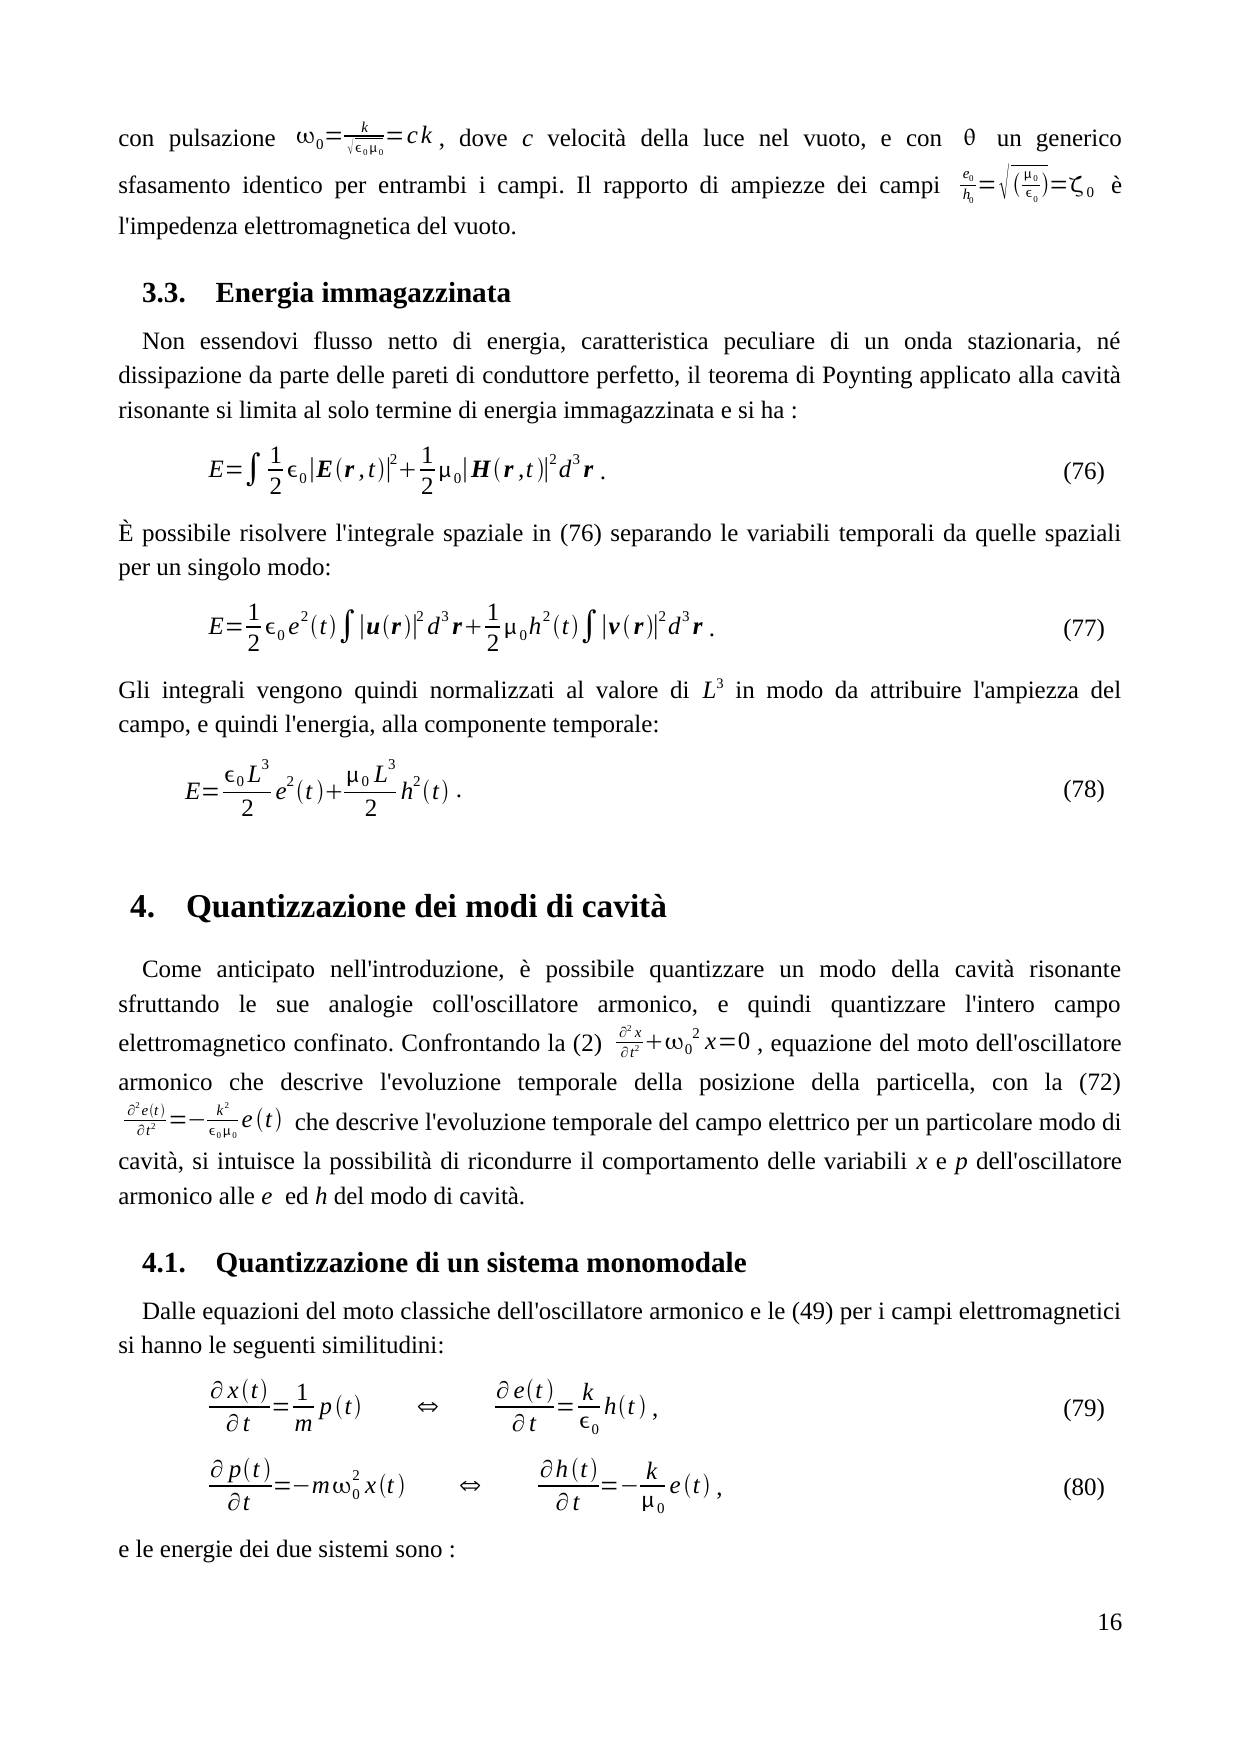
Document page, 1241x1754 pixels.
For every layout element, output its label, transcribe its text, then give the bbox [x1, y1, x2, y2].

text . (78) [177, 756, 1122, 822]
subtitle Energia immagazzinata [118, 275, 1122, 308]
text Come anticipato nell'introduzione, è possibile quantizzare un modo della cavità risonante sfruttando le sue analogie coll'oscillatore armonico, e quindi quantizzare l'intero campo elettromagnetico confinato. Confrontando la (2) , equazione del moto dell'oscillatore armonico che descrive l'evoluzione temporale della posizione della particella, con la (72) che descrive l'evoluzione temporale del campo elettrico per un particolare modo di cavità, si intuisce la possibilità di ricondurre il comportamento delle variabili x e p dell'oscillatore armonico alle e ed h del modo di cavità. [118, 954, 1122, 1209]
subtitle Quantizzazione di un sistema monomodale [118, 1245, 1122, 1278]
text . (77) [177, 598, 1122, 657]
text Dalle equazioni del moto classiche dell'oscillatore armonico e le (49) per i campi elettromagnetici si hanno le seguenti similitudini: [118, 1296, 1122, 1359]
text . (76) [177, 441, 1122, 500]
text e le energie dei due sistemi sono : [118, 1534, 1122, 1563]
text con pulsazione , dove c velocità della luce nel vuoto, e con un generico sfasamento identico per entrambi i campi. Il rapporto di ampiezze dei campi è l'impedenza elettromagnetica del vuoto. [118, 118, 1122, 239]
text È possibile risolvere l'integrale spaziale in (76) separando le variabili temporali da quelle spaziali per un singolo modo: [118, 518, 1122, 581]
text , (80) [177, 1456, 1122, 1517]
text Non essendovi flusso netto di energia, caratteristica peculiare di un onda stazionaria, né dissipazione da parte delle pareti di conduttore perfetto, il teorema di Poynting applicato alla cavità risonante si limita al solo termine di energia immagazzinata e si ha : [118, 326, 1122, 424]
text , (79) [177, 1377, 1122, 1438]
subtitle Quantizzazione dei modi di cavità [130, 887, 1122, 925]
text Gli integrali vengono quindi normalizzati al valore di L3 in modo da attribuire l'ampiezza del campo, e quindi l'energia, alla componente temporale: [118, 675, 1122, 738]
